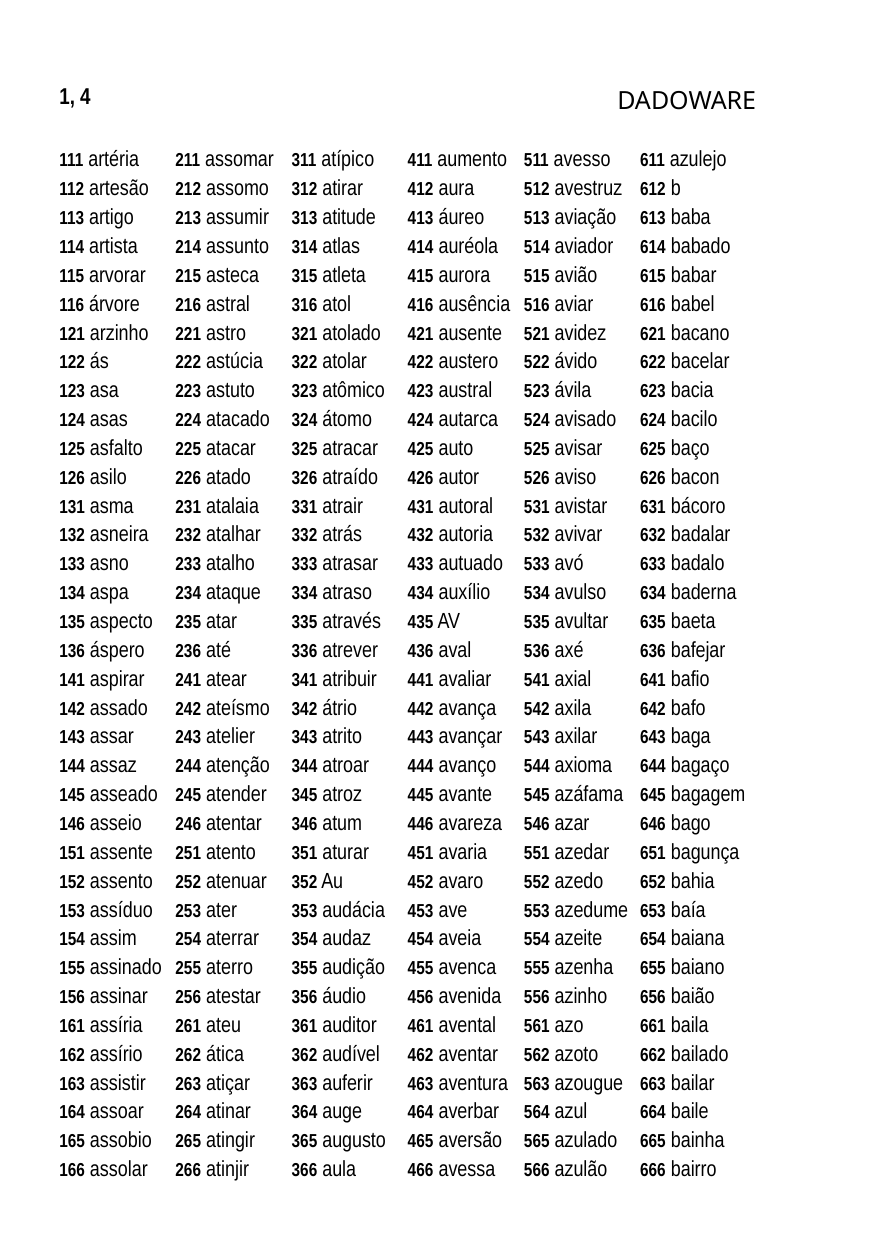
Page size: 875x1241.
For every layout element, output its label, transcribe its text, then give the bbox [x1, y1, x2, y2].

text 362 audível [291, 1041, 407, 1066]
text 213 assumir [175, 204, 291, 229]
text 111 artéria [59, 146, 175, 171]
text 645 bagagem [640, 781, 756, 806]
text 161 assíria [59, 1012, 175, 1037]
text 312 atirar [291, 175, 407, 200]
text 346 atum [291, 810, 407, 835]
text 464 averbar [407, 1098, 524, 1123]
text 646 bago [640, 810, 756, 835]
text 361 auditor [291, 1012, 407, 1037]
text 314 atlas [291, 233, 407, 258]
text 655 baiano [640, 954, 756, 979]
text 143 assar [59, 723, 175, 748]
text 533 avó [524, 550, 640, 575]
text 621 bacano [640, 319, 756, 344]
text 233 atalho [175, 550, 291, 575]
text 152 assento [59, 868, 175, 893]
text 311 atípico [291, 146, 407, 171]
text 351 aturar [291, 839, 407, 864]
text 245 atender [175, 781, 291, 806]
text 334 atraso [291, 579, 407, 604]
text 252 atenuar [175, 868, 291, 893]
text 166 assolar [59, 1156, 175, 1181]
text 114 artista [59, 233, 175, 258]
text 324 átomo [291, 406, 407, 431]
text 253 ater [175, 896, 291, 922]
text 651 bagunça [640, 839, 756, 864]
text 335 através [291, 608, 407, 633]
text 653 baía [640, 896, 756, 922]
text 516 aviar [524, 291, 640, 316]
text 513 aviação [524, 204, 640, 229]
text 221 astro [175, 319, 291, 344]
text 614 babado [640, 233, 756, 258]
text 164 assoar [59, 1098, 175, 1123]
text 331 atrair [291, 492, 407, 518]
text 616 babel [640, 291, 756, 316]
text 555 azenha [524, 954, 640, 979]
text 341 atribuir [291, 666, 407, 691]
text 411 aumento [407, 146, 524, 171]
text 332 atrás [291, 521, 407, 546]
text 515 avião [524, 262, 640, 287]
text 352 Au [291, 868, 407, 893]
text 632 badalar [640, 521, 756, 546]
text 612 b [640, 175, 756, 200]
text 535 avultar [524, 608, 640, 633]
text 1, 4 [59, 83, 177, 109]
text 546 azar [524, 810, 640, 835]
text 562 azoto [524, 1041, 640, 1066]
text 551 azedar [524, 839, 640, 864]
text 343 atrito [291, 723, 407, 748]
text 141 aspirar [59, 666, 175, 691]
text 531 avistar [524, 492, 640, 518]
text 544 axioma [524, 752, 640, 777]
text 624 bacilo [640, 406, 756, 431]
text 416 ausência [407, 291, 524, 316]
text 643 baga [640, 723, 756, 748]
text 163 assistir [59, 1069, 175, 1095]
text 434 auxílio [407, 579, 524, 604]
text 235 atar [175, 608, 291, 633]
text 526 aviso [524, 464, 640, 489]
text 451 avaria [407, 839, 524, 864]
text 412 aura [407, 175, 524, 200]
text 666 bairro [640, 1156, 756, 1181]
text 466 avessa [407, 1156, 524, 1181]
text 432 autoria [407, 521, 524, 546]
text 661 baila [640, 1012, 756, 1037]
text 132 asneira [59, 521, 175, 546]
text 534 avulso [524, 579, 640, 604]
text 426 autor [407, 464, 524, 489]
text 443 avançar [407, 723, 524, 748]
text 354 audaz [291, 925, 407, 950]
text 246 atentar [175, 810, 291, 835]
text 545 azáfama [524, 781, 640, 806]
text 265 atingir [175, 1127, 291, 1152]
text 364 auge [291, 1098, 407, 1123]
text 234 ataque [175, 579, 291, 604]
text 336 atrever [291, 637, 407, 662]
text 462 aventar [407, 1041, 524, 1066]
text 524 avisado [524, 406, 640, 431]
text 322 atolar [291, 348, 407, 373]
text 431 autoral [407, 492, 524, 518]
text 366 aula [291, 1156, 407, 1181]
text 511 avesso [524, 146, 640, 171]
text 442 avança [407, 694, 524, 719]
text 115 arvorar [59, 262, 175, 287]
text 512 avestruz [524, 175, 640, 200]
text 455 avenca [407, 954, 524, 979]
text 133 asno [59, 550, 175, 575]
text 344 atroar [291, 752, 407, 777]
text 231 atalaia [175, 492, 291, 518]
text 463 aventura [407, 1069, 524, 1095]
text 125 asfalto [59, 435, 175, 460]
text 316 atol [291, 291, 407, 316]
text 232 atalhar [175, 521, 291, 546]
text 134 aspa [59, 579, 175, 604]
text 256 atestar [175, 983, 291, 1008]
text 122 ás [59, 348, 175, 373]
text 136 áspero [59, 637, 175, 662]
text 522 ávido [524, 348, 640, 373]
text 625 baço [640, 435, 756, 460]
text 552 azedo [524, 868, 640, 893]
text 613 baba [640, 204, 756, 229]
text 413 áureo [407, 204, 524, 229]
text 554 azeite [524, 925, 640, 950]
text 263 atiçar [175, 1069, 291, 1095]
text 142 assado [59, 694, 175, 719]
text 345 atroz [291, 781, 407, 806]
text 536 axé [524, 637, 640, 662]
text 654 baiana [640, 925, 756, 950]
text 325 atracar [291, 435, 407, 460]
text 444 avanço [407, 752, 524, 777]
text 236 até [175, 637, 291, 662]
text 664 baile [640, 1098, 756, 1123]
text 264 atinar [175, 1098, 291, 1123]
text 465 aversão [407, 1127, 524, 1152]
text 523 ávila [524, 377, 640, 402]
text 146 asseio [59, 810, 175, 835]
text 631 bácoro [640, 492, 756, 518]
text 155 assinado [59, 954, 175, 979]
text 222 astúcia [175, 348, 291, 373]
text 553 azedume [524, 896, 640, 922]
text 216 astral [175, 291, 291, 316]
text 656 baião [640, 983, 756, 1008]
text 421 ausente [407, 319, 524, 344]
text 423 austral [407, 377, 524, 402]
text 214 assunto [175, 233, 291, 258]
text 425 auto [407, 435, 524, 460]
text 615 babar [640, 262, 756, 287]
text 126 asilo [59, 464, 175, 489]
text 452 avaro [407, 868, 524, 893]
text 244 atenção [175, 752, 291, 777]
text 211 assomar [175, 146, 291, 171]
text 321 atolado [291, 319, 407, 344]
text 644 bagaço [640, 752, 756, 777]
text 333 atrasar [291, 550, 407, 575]
text 566 azulão [524, 1156, 640, 1181]
text 564 azul [524, 1098, 640, 1123]
text 521 avidez [524, 319, 640, 344]
text 542 axila [524, 694, 640, 719]
text 641 bafio [640, 666, 756, 691]
text 162 assírio [59, 1041, 175, 1066]
text 241 atear [175, 666, 291, 691]
text 424 autarca [407, 406, 524, 431]
text 326 atraído [291, 464, 407, 489]
text 225 atacar [175, 435, 291, 460]
text 445 avante [407, 781, 524, 806]
text 422 austero [407, 348, 524, 373]
text 435 AV [407, 608, 524, 633]
text 563 azougue [524, 1069, 640, 1095]
text 663 bailar [640, 1069, 756, 1095]
text 665 bainha [640, 1127, 756, 1152]
text 415 aurora [407, 262, 524, 287]
text 124 asas [59, 406, 175, 431]
text 226 atado [175, 464, 291, 489]
text 261 ateu [175, 1012, 291, 1037]
text 242 ateísmo [175, 694, 291, 719]
text 266 atinjir [175, 1156, 291, 1181]
text 365 augusto [291, 1127, 407, 1152]
text 156 assinar [59, 983, 175, 1008]
text 254 aterrar [175, 925, 291, 950]
text 113 artigo [59, 204, 175, 229]
text 151 assente [59, 839, 175, 864]
text 565 azulado [524, 1127, 640, 1152]
text 154 assim [59, 925, 175, 950]
text 165 assobio [59, 1127, 175, 1152]
text 313 atitude [291, 204, 407, 229]
text 355 audição [291, 954, 407, 979]
text 453 ave [407, 896, 524, 922]
text 611 azulejo [640, 146, 756, 171]
text 633 badalo [640, 550, 756, 575]
text 131 asma [59, 492, 175, 518]
text 212 assomo [175, 175, 291, 200]
text 223 astuto [175, 377, 291, 402]
text 461 avental [407, 1012, 524, 1037]
text 144 assaz [59, 752, 175, 777]
text 121 arzinho [59, 319, 175, 344]
text 116 árvore [59, 291, 175, 316]
text 556 azinho [524, 983, 640, 1008]
text 436 aval [407, 637, 524, 662]
text 636 bafejar [640, 637, 756, 662]
text 262 ática [175, 1041, 291, 1066]
text 454 aveia [407, 925, 524, 950]
text 623 bacia [640, 377, 756, 402]
text 652 bahia [640, 868, 756, 893]
text 315 atleta [291, 262, 407, 287]
text 215 asteca [175, 262, 291, 287]
text 525 avisar [524, 435, 640, 460]
text 363 auferir [291, 1069, 407, 1095]
text 414 auréola [407, 233, 524, 258]
text 353 audácia [291, 896, 407, 922]
text 251 atento [175, 839, 291, 864]
text 441 avaliar [407, 666, 524, 691]
text 626 bacon [640, 464, 756, 489]
text 622 bacelar [640, 348, 756, 373]
text 123 asa [59, 377, 175, 402]
text 145 asseado [59, 781, 175, 806]
text 635 baeta [640, 608, 756, 633]
text 634 baderna [640, 579, 756, 604]
text 561 azo [524, 1012, 640, 1037]
text 433 autuado [407, 550, 524, 575]
text 135 aspecto [59, 608, 175, 633]
text 112 artesão [59, 175, 175, 200]
text 662 bailado [640, 1041, 756, 1066]
text 356 áudio [291, 983, 407, 1008]
text 642 bafo [640, 694, 756, 719]
text 243 atelier [175, 723, 291, 748]
text 541 axial [524, 666, 640, 691]
text 456 avenida [407, 983, 524, 1008]
text 255 aterro [175, 954, 291, 979]
text 342 átrio [291, 694, 407, 719]
text 153 assíduo [59, 896, 175, 922]
text 446 avareza [407, 810, 524, 835]
text 543 axilar [524, 723, 640, 748]
text 532 avivar [524, 521, 640, 546]
text 514 aviador [524, 233, 640, 258]
text 323 atômico [291, 377, 407, 402]
text 224 atacado [175, 406, 291, 431]
